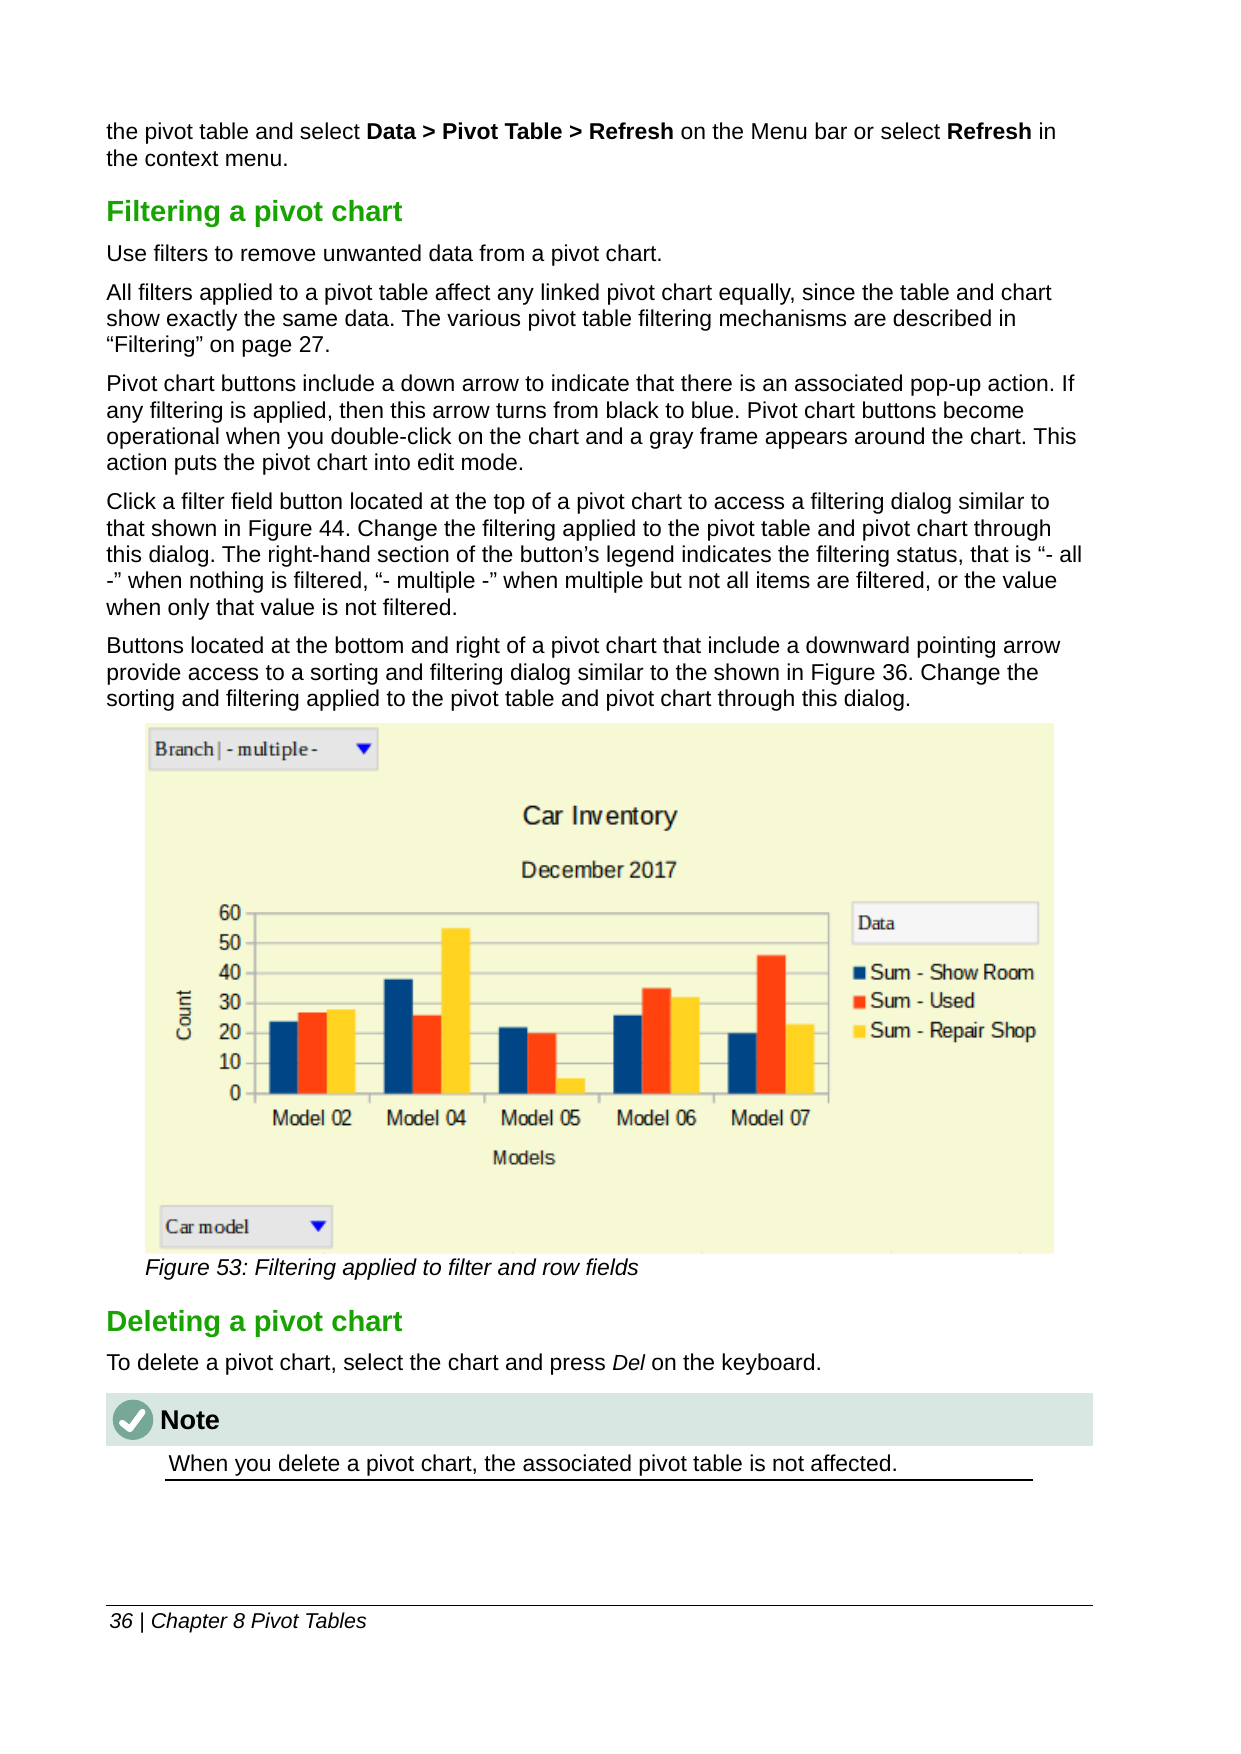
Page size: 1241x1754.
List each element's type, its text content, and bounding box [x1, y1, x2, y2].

text the pivot table and select Data > Pivot Table > Refresh on the Menu bar or select Refresh in the context menu. [106, 118, 1093, 171]
text Click a filter field button located at the top of a pivot chart to access a filtering dialog similar to that shown in Figure 44. Change the filtering applied to the pivot table and pivot chart through this dialog. The right-hand section of the button’s legend indicates the filtering status, that is “- all -” when nothing is filtered, “- multiple -” when multiple but not all items are filtered, or the value when only that value is not filtered. [106, 488, 1093, 620]
text All filters applied to a pivot table affect any linked pivot chart equally, since the table and chart show exactly the same data. The various pivot table filtering mechanisms are described in “Filtering” on page 27. [106, 279, 1093, 358]
picture [144, 723, 1055, 1254]
subtitle Filtering a pivot chart [106, 194, 1093, 228]
text Use filters to remove unwanted data from a pivot chart. [106, 240, 1093, 266]
text When you delete a pivot chart, the associated pivot table is not affected. [165, 1446, 1033, 1479]
subtitle Note [106, 1393, 1093, 1446]
text Figure 53: Filtering applied to filter and row fields [145, 1254, 1054, 1280]
text To delete a pivot chart, select the chart and press Del on the keyboard. [106, 1349, 1093, 1375]
subtitle Deleting a pivot chart [106, 1304, 1093, 1337]
text Buttons located at the bottom and right of a pivot chart that include a downward pointing arrow provide access to a sorting and filtering dialog similar to the shown in Figure 36. Change the sorting and filtering applied to the pivot table and pivot chart through this dialog. [106, 632, 1093, 711]
text Pivot chart buttons include a down arrow to indicate that there is an associated pop-up action. If any filtering is applied, then this arrow turns from black to blue. Pivot chart buttons become operational when you double-click on the chart and a gray frame appears around the chart. This action puts the pivot chart into edit mode. [106, 370, 1093, 476]
